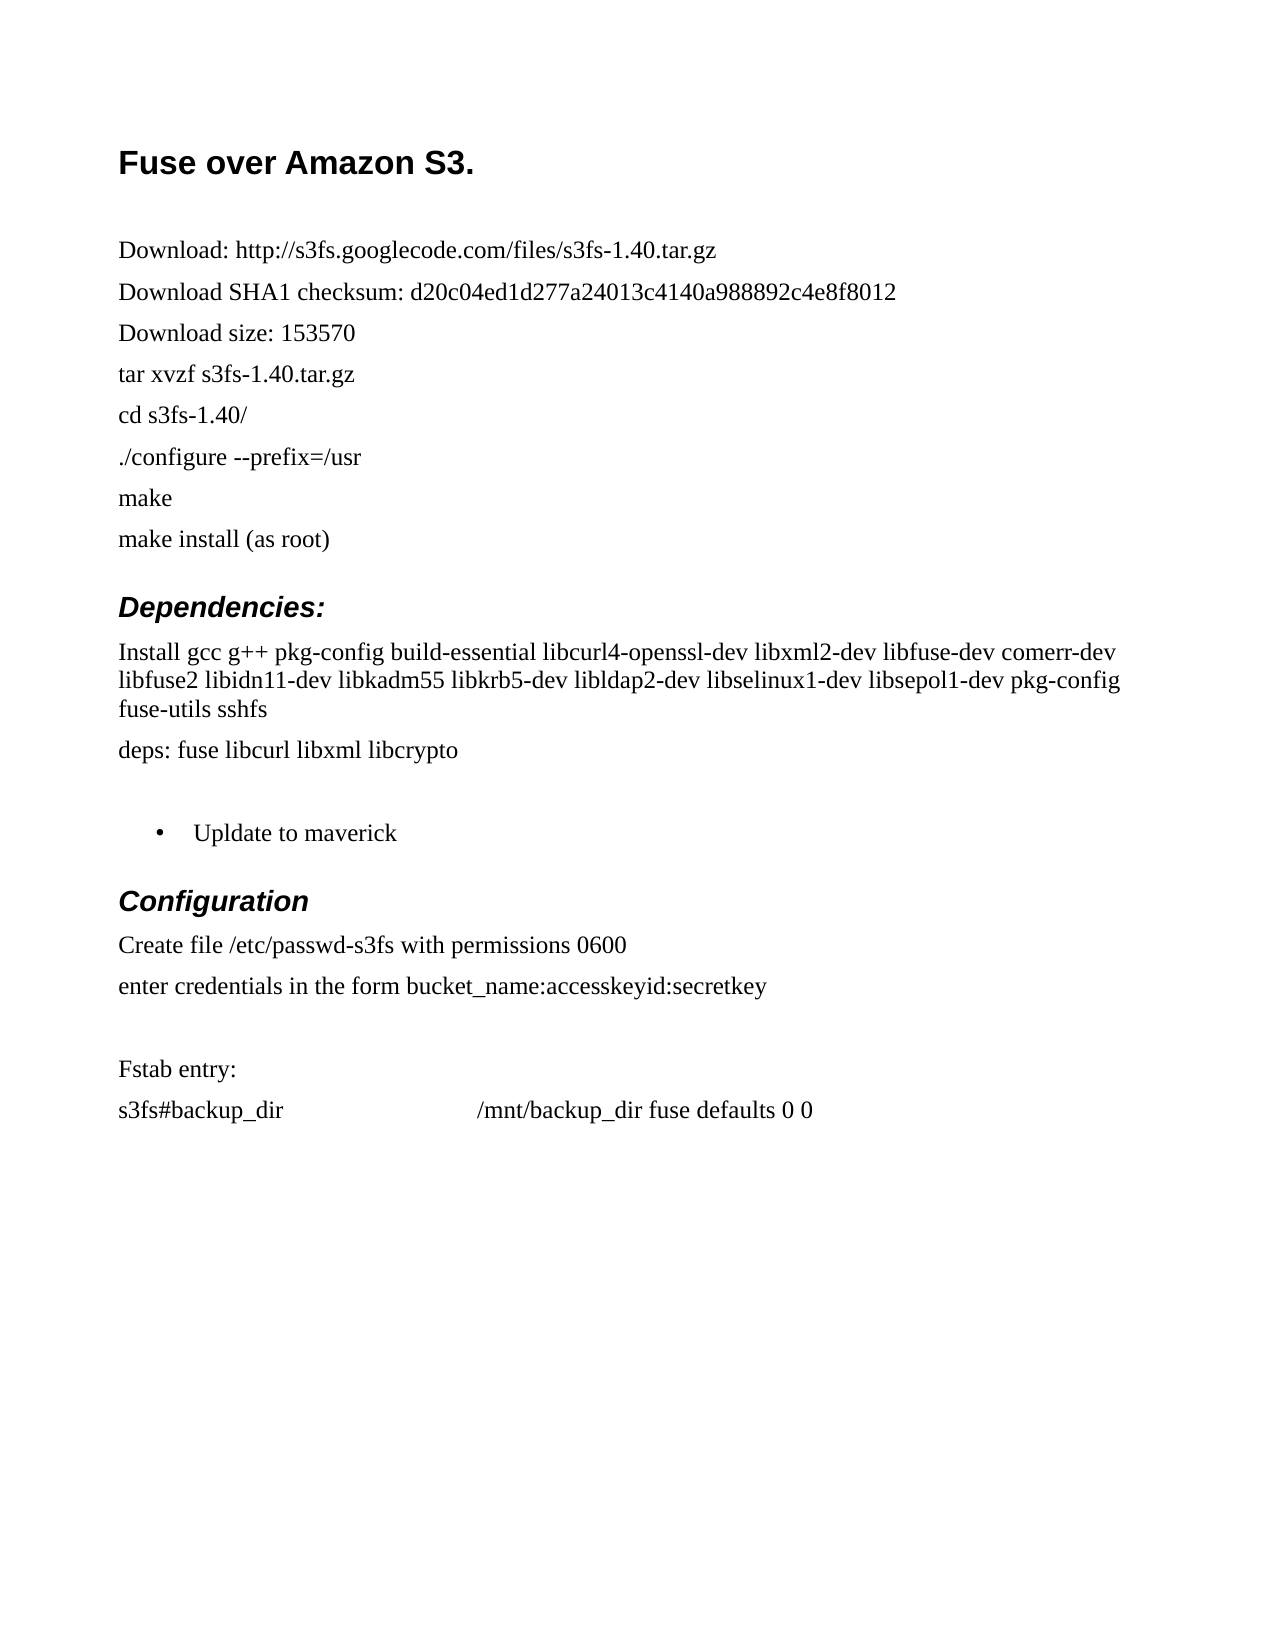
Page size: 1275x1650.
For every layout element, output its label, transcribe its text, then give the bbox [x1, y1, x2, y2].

text enter credentials in the form bucket_name:accesskeyid:secretkey [118, 971, 1157, 1000]
text make install (as root) [118, 524, 1157, 553]
text Install gcc g++ pkg-config build-essential libcurl4-openssl-dev libxml2-dev libfuse-dev comerr-dev libfuse2 libidn11-dev libkadm55 libkrb5-dev libldap2-dev libselinux1-dev libsepol1-dev pkg-config fuse-utils sshfs [118, 637, 1157, 723]
text ./configure --prefix=/usr [118, 442, 1157, 471]
text deps: fuse libcurl libxml libcrypto [118, 735, 1157, 764]
text cd s3fs-1.40/ [118, 401, 1157, 429]
text make [118, 483, 1157, 512]
text tar xvzf s3fs-1.40.tar.gz [118, 359, 1157, 388]
text Download: http://s3fs.googlecode.com/files/s3fs-1.40.tar.gz [118, 236, 1157, 264]
subtitle Dependencies: [118, 591, 1157, 624]
text Download size: 153570 [118, 318, 1157, 347]
text Fstab entry: [118, 1054, 1157, 1083]
text Create file /etc/passwd-s3fs with permissions 0600 [118, 930, 1157, 959]
text s3fs#backup_dir /mnt/backup_dir fuse defaults 0 0 [118, 1095, 1157, 1124]
text Download SHA1 checksum: d20c04ed1d277a24013c4140a988892c4e8f8012 [118, 277, 1157, 306]
subtitle Fuse over Amazon S3. [118, 143, 1157, 182]
subtitle Configuration [118, 884, 1157, 918]
list Upldate to maverick [156, 818, 1157, 847]
